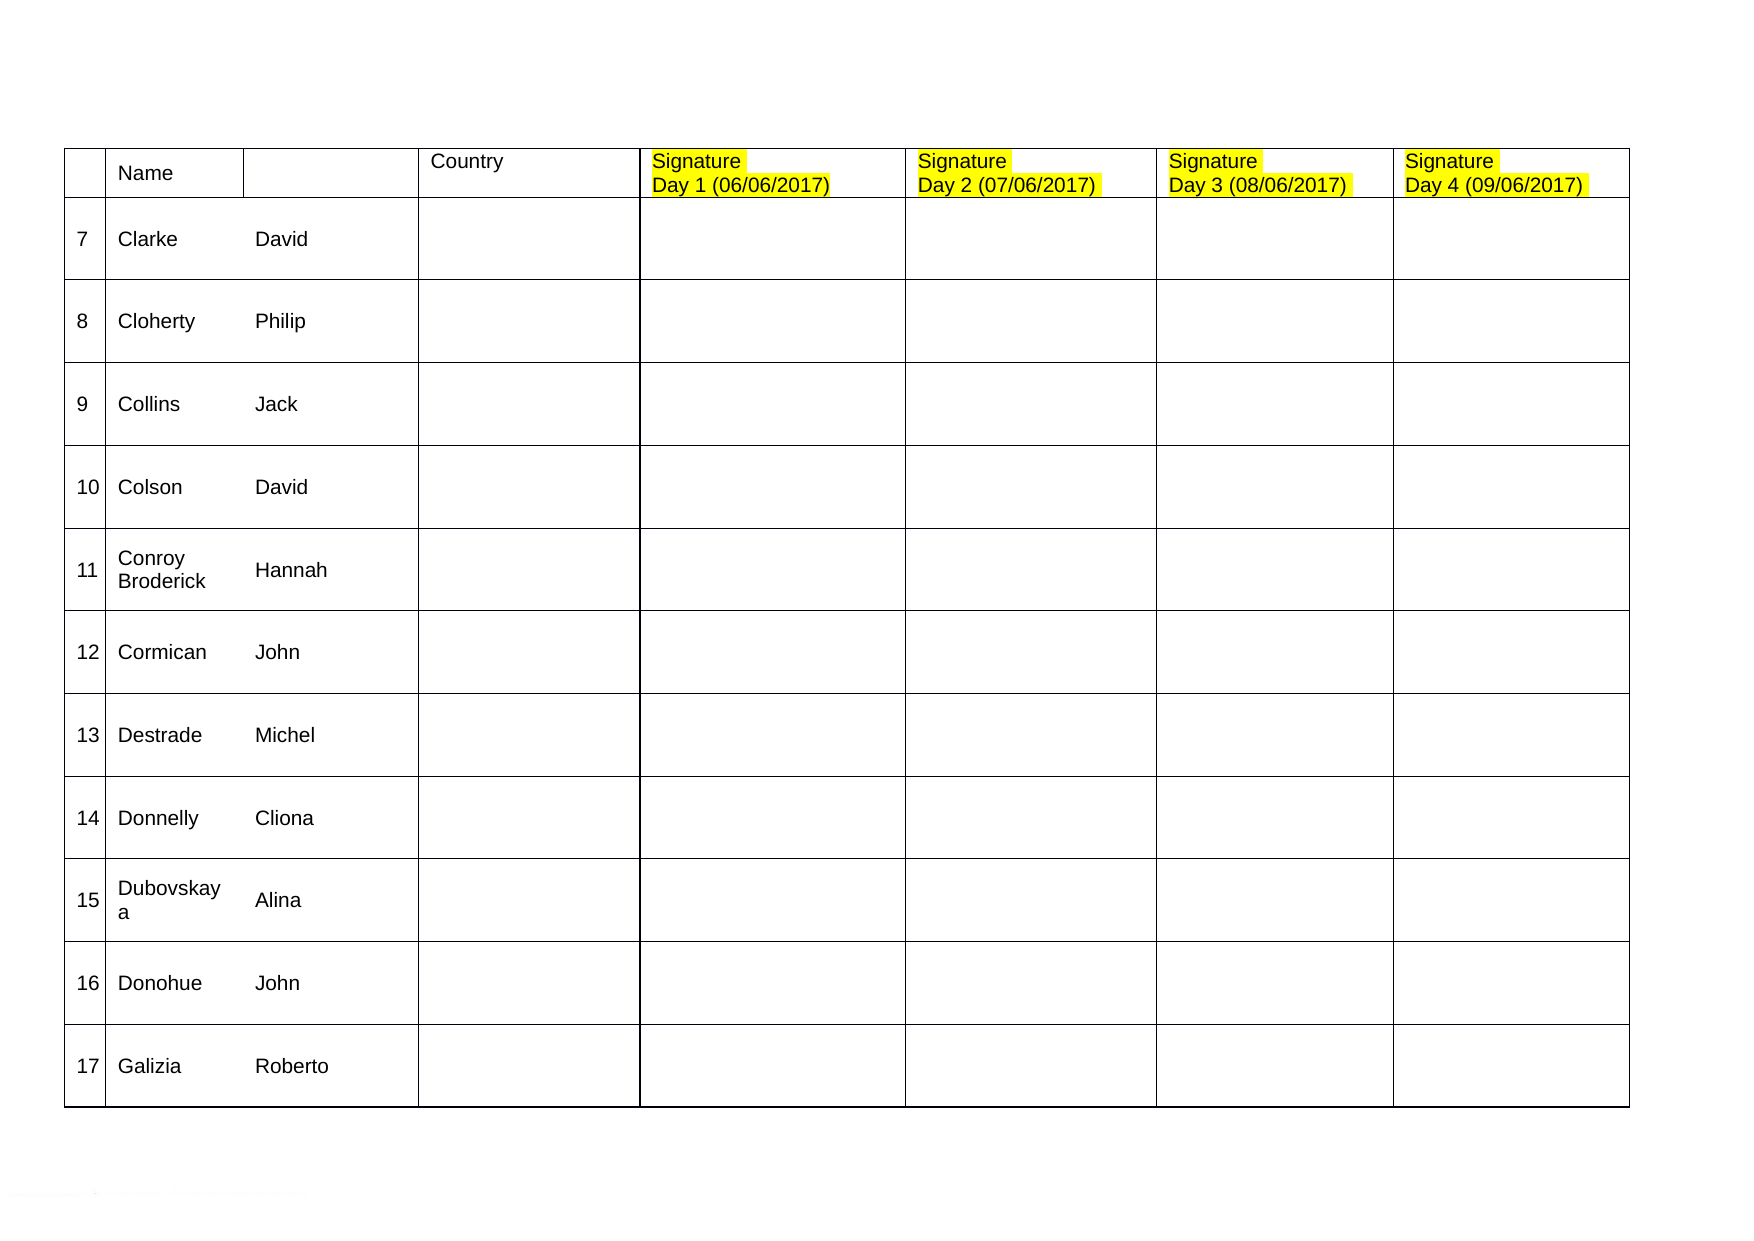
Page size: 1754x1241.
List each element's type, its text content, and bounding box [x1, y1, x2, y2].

table_cell Alina [243, 859, 418, 941]
table_cell [1157, 694, 1393, 776]
table_cell [1157, 446, 1393, 527]
table_cell [65, 694, 105, 776]
table_cell Hannah [243, 529, 418, 610]
table_cell [419, 694, 639, 776]
table_cell [65, 859, 105, 941]
table_cell Michel [243, 694, 418, 776]
table_cell [641, 942, 905, 1024]
table_cell [641, 694, 905, 776]
table_cell [906, 446, 1156, 527]
table_cell [906, 611, 1156, 693]
table_cell [641, 446, 905, 527]
table_cell [1394, 777, 1629, 858]
table_cell [1394, 529, 1629, 610]
table_cell [906, 529, 1156, 610]
table_cell [1157, 859, 1393, 941]
table_cell [1157, 1025, 1393, 1106]
table_cell Collins [106, 363, 243, 445]
table_cell Roberto [243, 1025, 418, 1106]
table_cell [1394, 280, 1629, 362]
table_header Signature Day 3 (08/06/2017) [1157, 149, 1393, 197]
table_cell Cormican [106, 611, 243, 693]
table_cell [906, 198, 1156, 279]
table_cell [641, 363, 905, 445]
table_cell [65, 777, 105, 858]
table_cell Jack [243, 363, 418, 445]
table_cell [1394, 363, 1629, 445]
table_cell [641, 280, 905, 362]
table_cell [1157, 777, 1393, 858]
table_cell [1394, 942, 1629, 1024]
table_cell Dubovskaya [106, 859, 243, 941]
table_header [65, 149, 105, 197]
table_cell [65, 446, 105, 527]
table_cell Philip [243, 280, 418, 362]
table_cell [65, 611, 105, 693]
table_cell [1157, 529, 1393, 610]
table_cell [419, 280, 639, 362]
table_cell Colson [106, 446, 243, 527]
table_cell [906, 1025, 1156, 1106]
table_cell Cloherty [106, 280, 243, 362]
table_cell John [243, 942, 418, 1024]
table_header Country [419, 149, 639, 197]
table_cell [641, 859, 905, 941]
table_cell David [243, 446, 418, 527]
table_cell [1157, 611, 1393, 693]
table_header Signature Day 2 (07/06/2017) [906, 149, 1156, 197]
table_cell [1394, 611, 1629, 693]
table_cell [1394, 446, 1629, 527]
table_cell Conroy Broderick [106, 529, 243, 610]
table_cell [419, 1025, 639, 1106]
table_cell [641, 777, 905, 858]
table_cell [641, 198, 905, 279]
table_cell [419, 859, 639, 941]
table_cell [641, 611, 905, 693]
table_cell Clarke [106, 198, 243, 279]
table_cell [906, 694, 1156, 776]
table_header [244, 149, 418, 197]
table_cell [419, 611, 639, 693]
table_cell [641, 1025, 905, 1106]
table_cell [65, 198, 105, 279]
table_cell David [243, 198, 418, 279]
table_cell [906, 363, 1156, 445]
table_cell [641, 529, 905, 610]
table_cell [419, 446, 639, 527]
table_cell Donnelly [106, 777, 243, 858]
table_cell [1157, 198, 1393, 279]
picture [7, 1137, 953, 1197]
table_cell [906, 777, 1156, 858]
table_cell [419, 198, 639, 279]
table_cell Galizia [106, 1025, 243, 1106]
table_cell Destrade [106, 694, 243, 776]
table_header Name [106, 149, 243, 197]
table_cell [419, 777, 639, 858]
table_cell [1394, 198, 1629, 279]
table_cell [65, 1025, 105, 1106]
table_cell [906, 859, 1156, 941]
table_cell [1394, 694, 1629, 776]
table_cell John [243, 611, 418, 693]
table_cell [65, 363, 105, 445]
table_cell [906, 280, 1156, 362]
table_header Signature Day 1 (06/06/2017) [641, 149, 905, 197]
table_cell Cliona [243, 777, 418, 858]
table_cell [1157, 363, 1393, 445]
table_cell [906, 942, 1156, 1024]
table_cell [419, 363, 639, 445]
table_cell [419, 942, 639, 1024]
table_cell [1394, 859, 1629, 941]
table_cell [65, 529, 105, 610]
table_cell [1394, 1025, 1629, 1106]
table_header Signature Day 4 (09/06/2017) [1394, 149, 1629, 197]
table_cell [65, 942, 105, 1024]
table_cell [65, 280, 105, 362]
table_cell [419, 529, 639, 610]
table_cell [1157, 942, 1393, 1024]
table_cell Donohue [106, 942, 243, 1024]
table_cell [1157, 280, 1393, 362]
